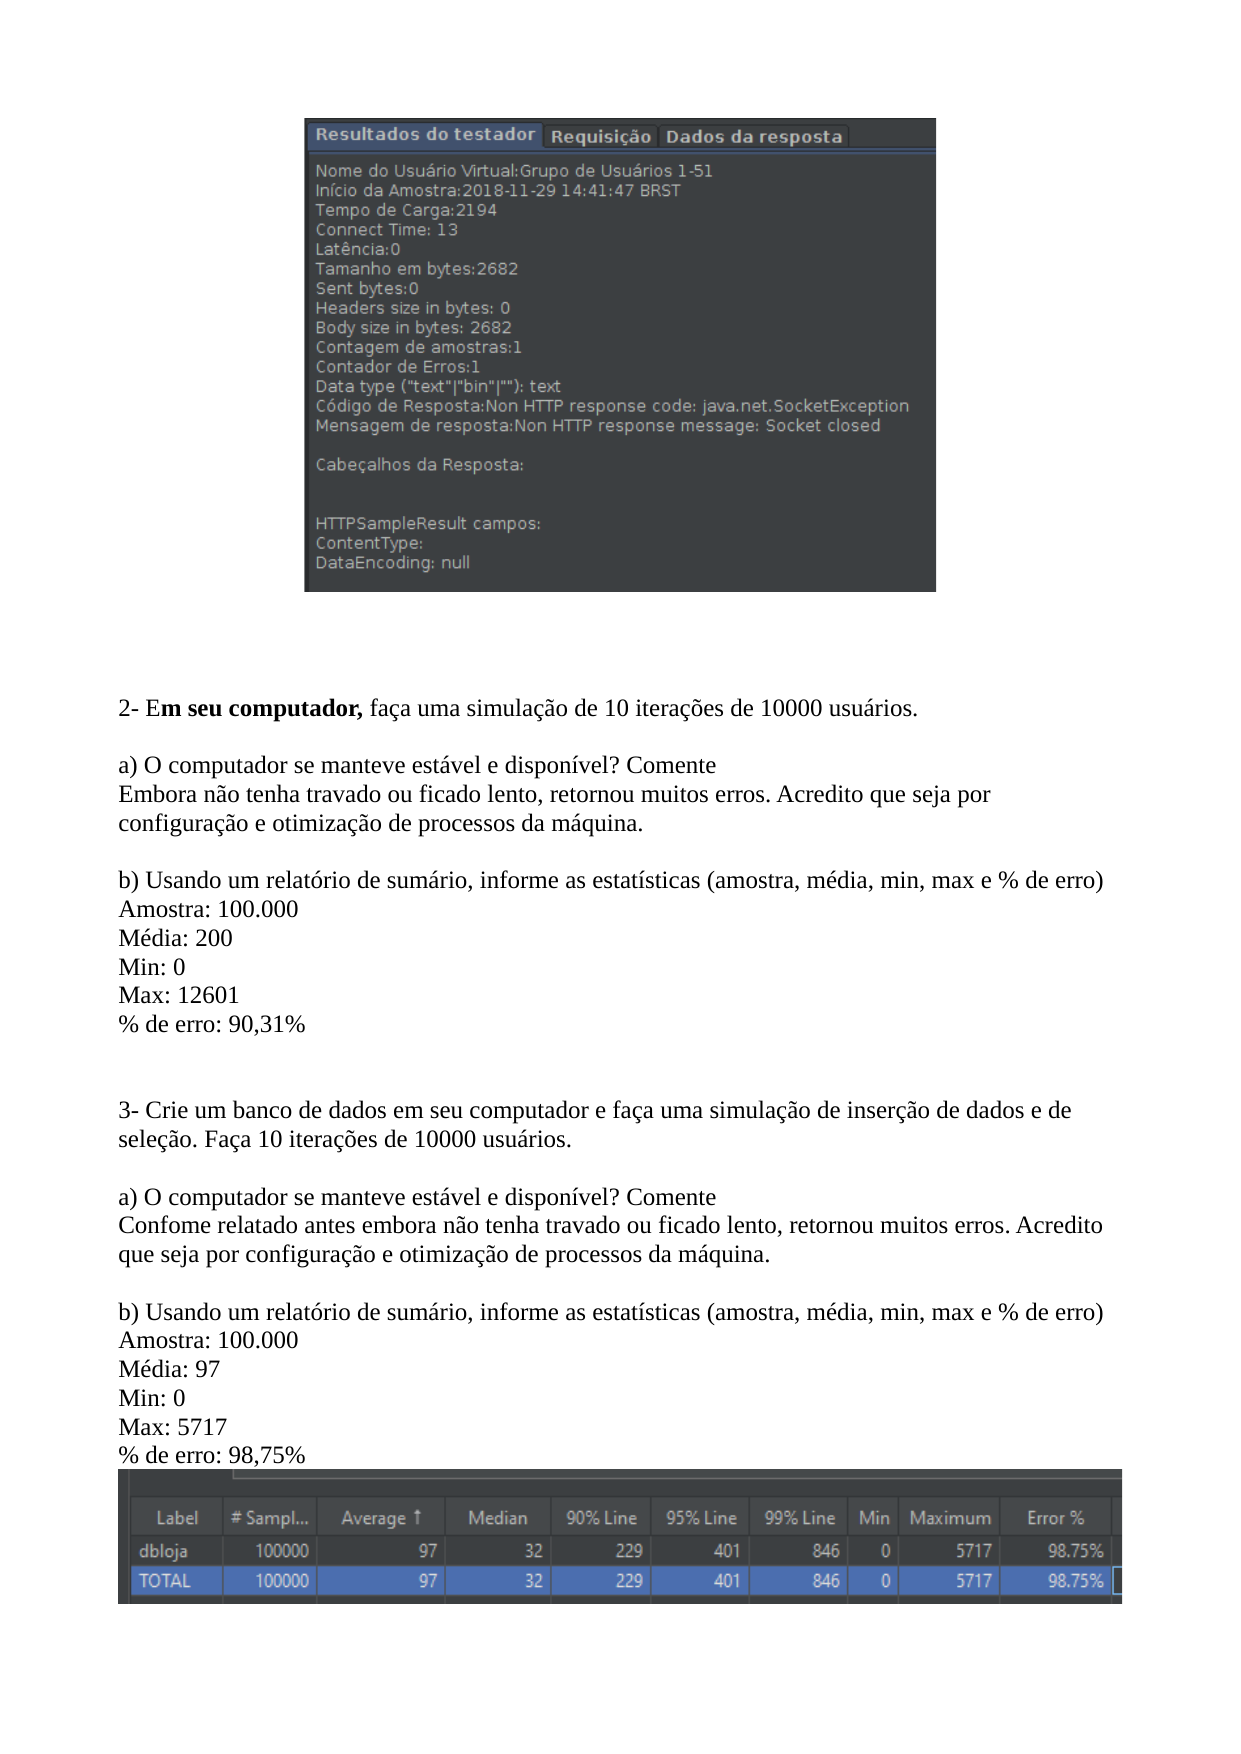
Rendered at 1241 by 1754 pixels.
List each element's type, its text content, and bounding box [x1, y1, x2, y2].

text Min: 0 [118, 1383, 1122, 1412]
text Amostra: 100.000 [118, 1326, 1122, 1354]
text % de erro: 90,31% [118, 1009, 1122, 1038]
text Confome relatado antes embora não tenha travado ou ficado lento, retornou muitos erros. Acredito que seja por configuração e otimização de processos da máquina. [118, 1211, 1122, 1268]
text b) Usando um relatório de sumário, informe as estatísticas (amostra, média, min, max e % de erro) [118, 1297, 1122, 1326]
text a) O computador se manteve estável e disponível? Comente [118, 751, 1122, 779]
text Max: 5717 [118, 1412, 1122, 1441]
text Embora não tenha travado ou ficado lento, retornou muitos erros. Acredito que seja por configuração e otimização de processos da máquina. [118, 779, 1122, 837]
picture [304, 118, 937, 592]
text Amostra: 100.000 [118, 894, 1122, 923]
picture [118, 1469, 1123, 1604]
text Média: 97 [118, 1354, 1122, 1383]
text % de erro: 98,75% [118, 1441, 1122, 1469]
text b) Usando um relatório de sumário, informe as estatísticas (amostra, média, min, max e % de erro) [118, 866, 1122, 894]
text Min: 0 [118, 952, 1122, 981]
text Max: 12601 [118, 981, 1122, 1009]
text 2- Em seu computador, faça uma simulação de 10 iterações de 10000 usuários. [118, 693, 1122, 722]
text Média: 200 [118, 923, 1122, 952]
text 3- Crie um banco de dados em seu computador e faça uma simulação de inserção de dados e de seleção. Faça 10 iterações de 10000 usuários. [118, 1096, 1122, 1153]
text a) O computador se manteve estável e disponível? Comente [118, 1182, 1122, 1211]
